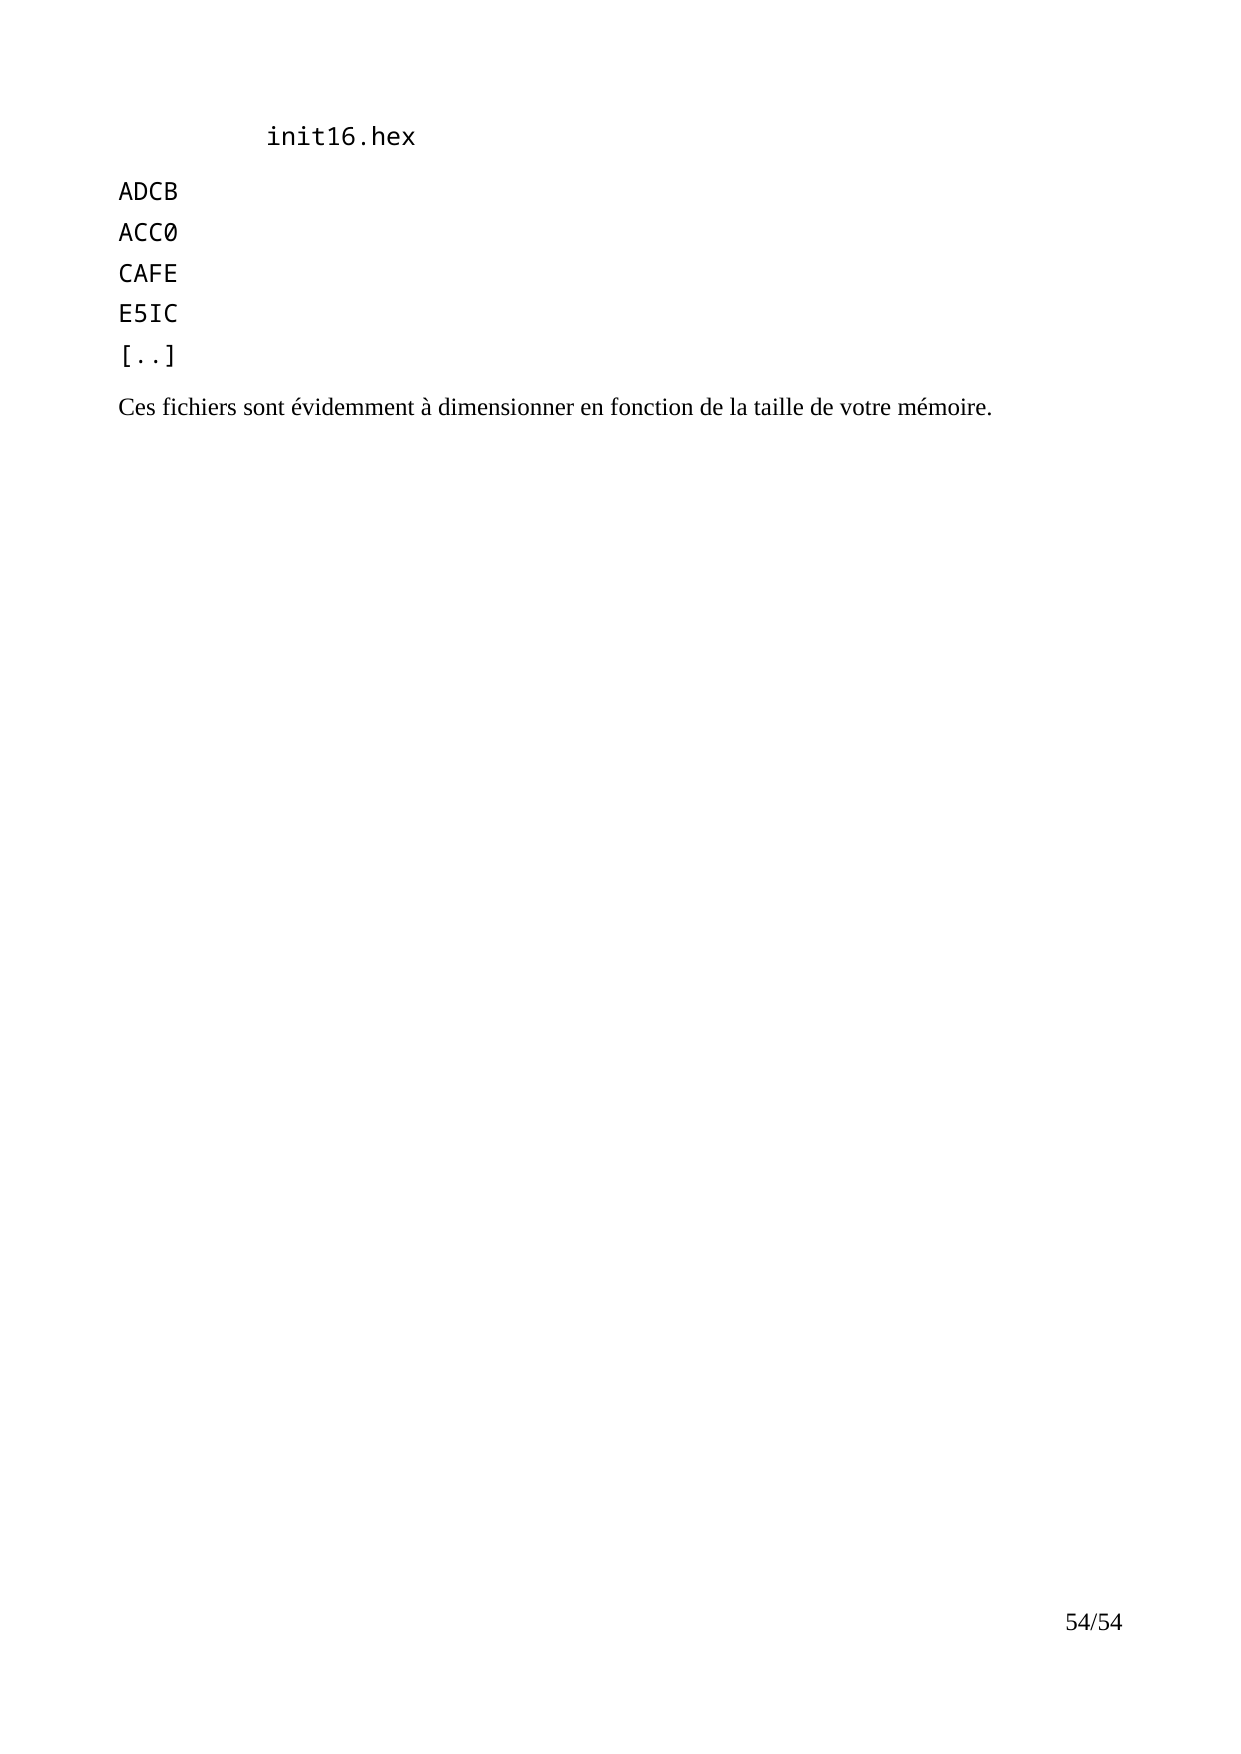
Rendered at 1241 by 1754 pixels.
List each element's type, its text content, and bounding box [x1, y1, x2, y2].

text init16.hex [118, 118, 1122, 152]
text ADCB ACC0 CAFE E5IC [..] [118, 173, 1122, 371]
text Ces fichiers sont évidemment à dimensionner en fonction de la taille de votre mémoire. [118, 392, 1122, 421]
